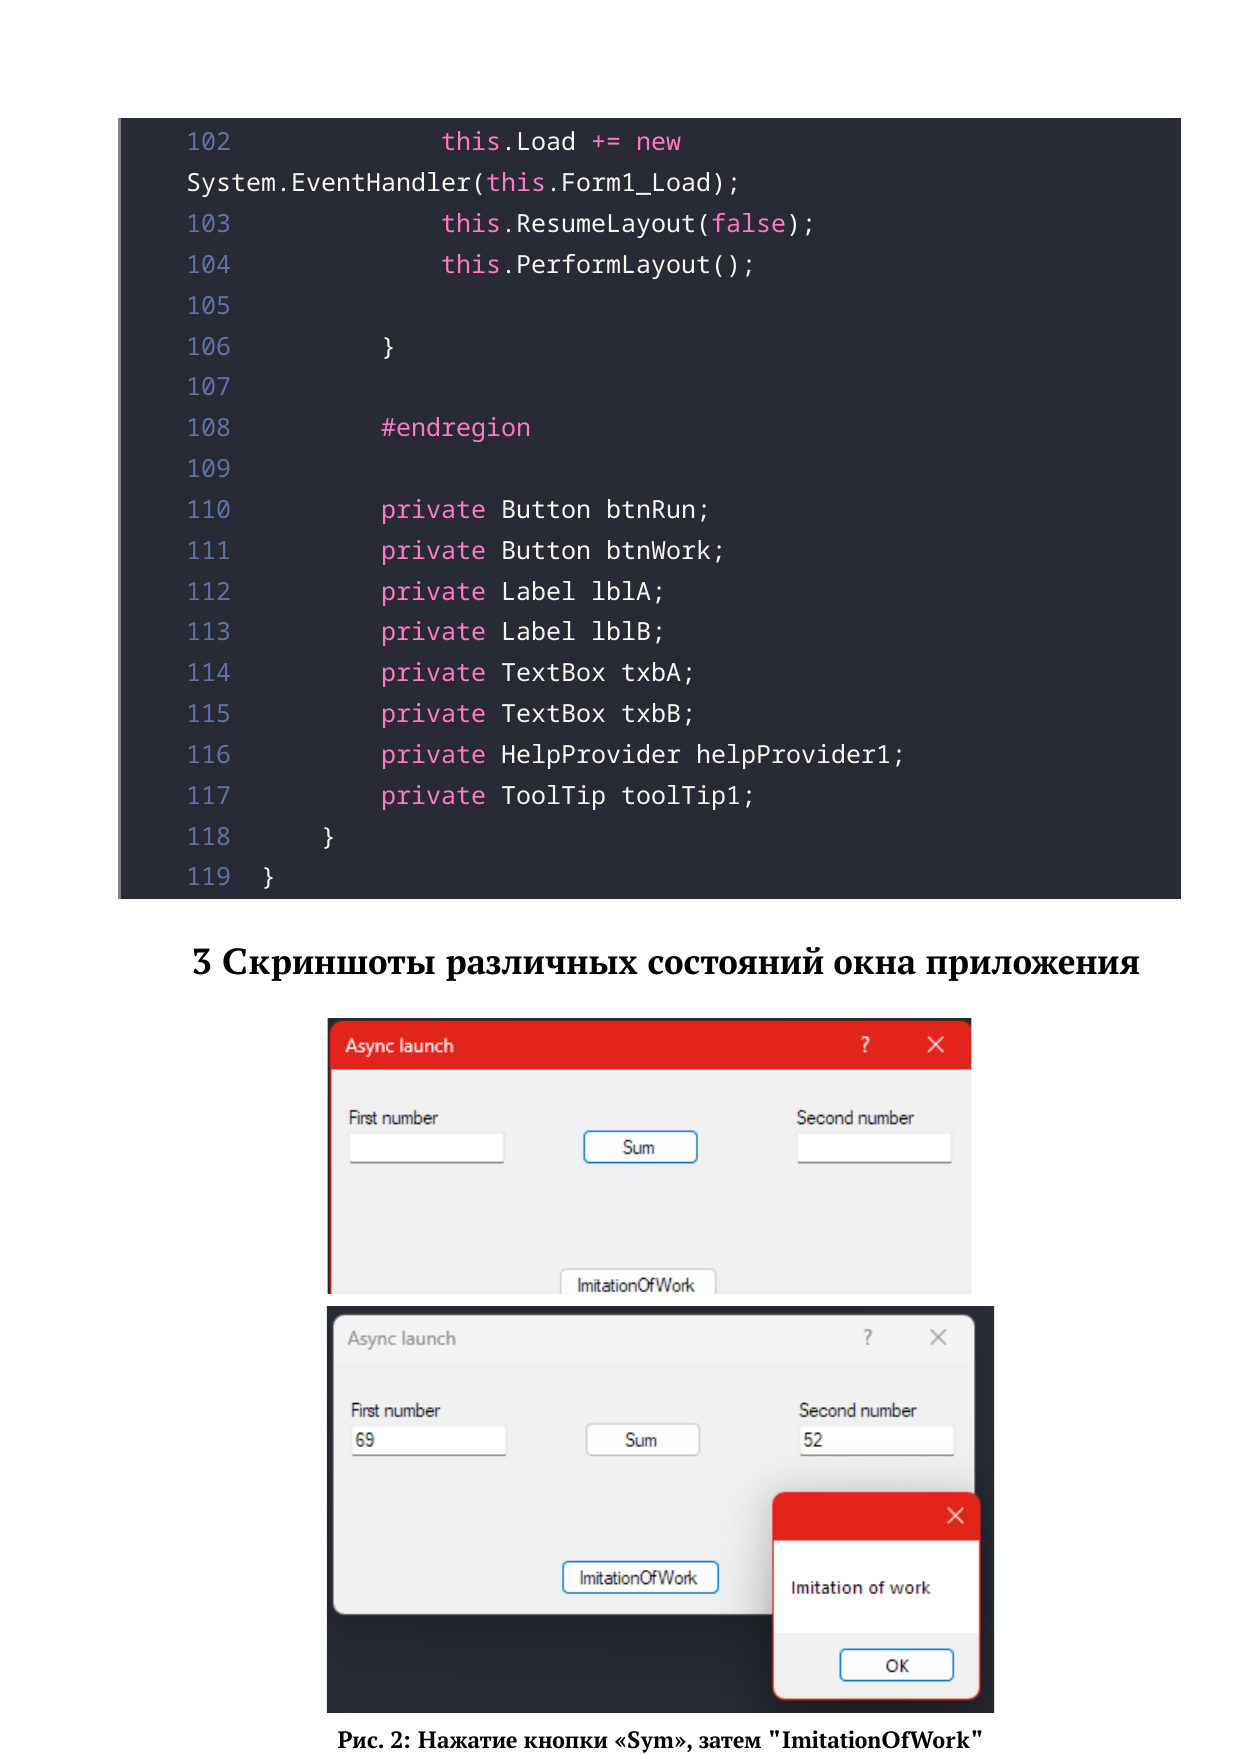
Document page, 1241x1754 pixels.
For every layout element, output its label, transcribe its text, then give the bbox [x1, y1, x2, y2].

picture [326, 1306, 995, 1713]
text 102 this.Load += new System.EventHandler(this.Form1_Load); [121, 118, 1181, 199]
text 111 private Button btnWork; [121, 526, 1181, 566]
text 108 #endregion [121, 404, 1181, 444]
text 104 this.PerformLayout(); [121, 241, 1181, 281]
text 109 [121, 445, 1181, 485]
text 107 [121, 363, 1181, 403]
text 117 private ToolTip toolTip1; [121, 771, 1181, 811]
text 103 this.ResumeLayout(false); [121, 200, 1181, 240]
text 119 } [121, 853, 1181, 899]
text Рис. 2: Нажатие кнопки «Sym», затем "ImitationOfWork" [327, 1713, 994, 1754]
text 114 private TextBox txbA; [121, 649, 1181, 689]
text 110 private Button btnRun; [121, 486, 1181, 526]
text 106 } [121, 322, 1181, 362]
text 115 private TextBox txbB; [121, 690, 1181, 730]
text 118 } [121, 812, 1181, 852]
text 105 [121, 281, 1181, 321]
picture [327, 1018, 972, 1294]
text 116 private HelpProvider helpProvider1; [121, 731, 1181, 771]
text 112 private Label lblA; [121, 567, 1181, 607]
text 113 private Label lblB; [121, 608, 1181, 648]
subtitle 3 Скриншоты различных состояний окна приложения [192, 938, 1181, 982]
